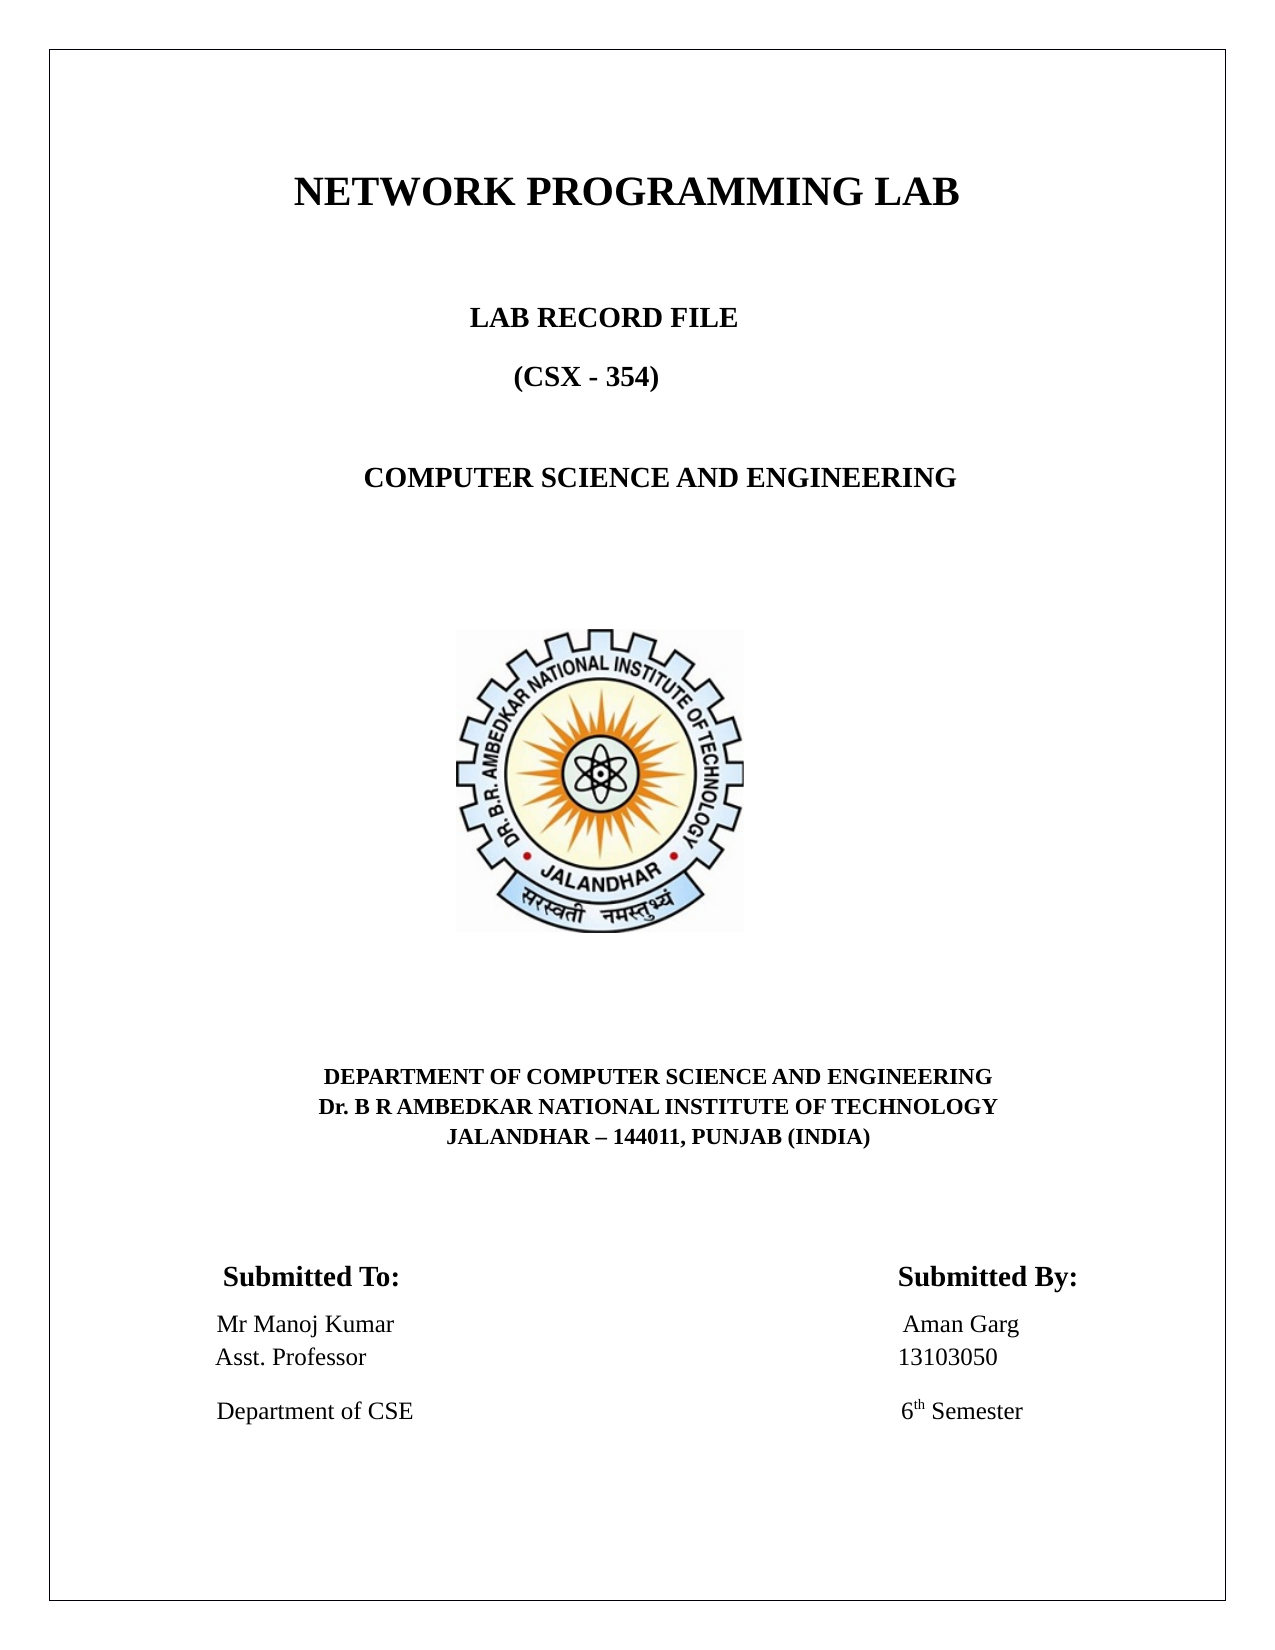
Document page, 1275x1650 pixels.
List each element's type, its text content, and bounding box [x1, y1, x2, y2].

text LAB RECORD FILE [148, 300, 1169, 333]
picture [456, 629, 744, 933]
subtitle NETWORK PROGRAMMING LAB [148, 166, 1169, 214]
text Dr. B R AMBEDKAR NATIONAL INSTITUTE OF TECHNOLOGY [148, 1093, 1169, 1119]
text (CSX - 354) [148, 359, 1169, 393]
text Asst. Professor 13103050 [148, 1342, 1169, 1371]
subtitle Submitted To: Submitted By: [185, 1259, 1169, 1293]
text DEPARTMENT OF COMPUTER SCIENCE AND ENGINEERING [148, 1063, 1169, 1089]
text Mr Manoj Kumar Aman Garg [185, 1309, 1169, 1338]
text COMPUTER SCIENCE AND ENGINEERING [185, 460, 1169, 493]
text Department of CSE 6th Semester [148, 1396, 1169, 1425]
text JALANDHAR – 144011, PUNJAB (INDIA) [148, 1123, 1169, 1150]
